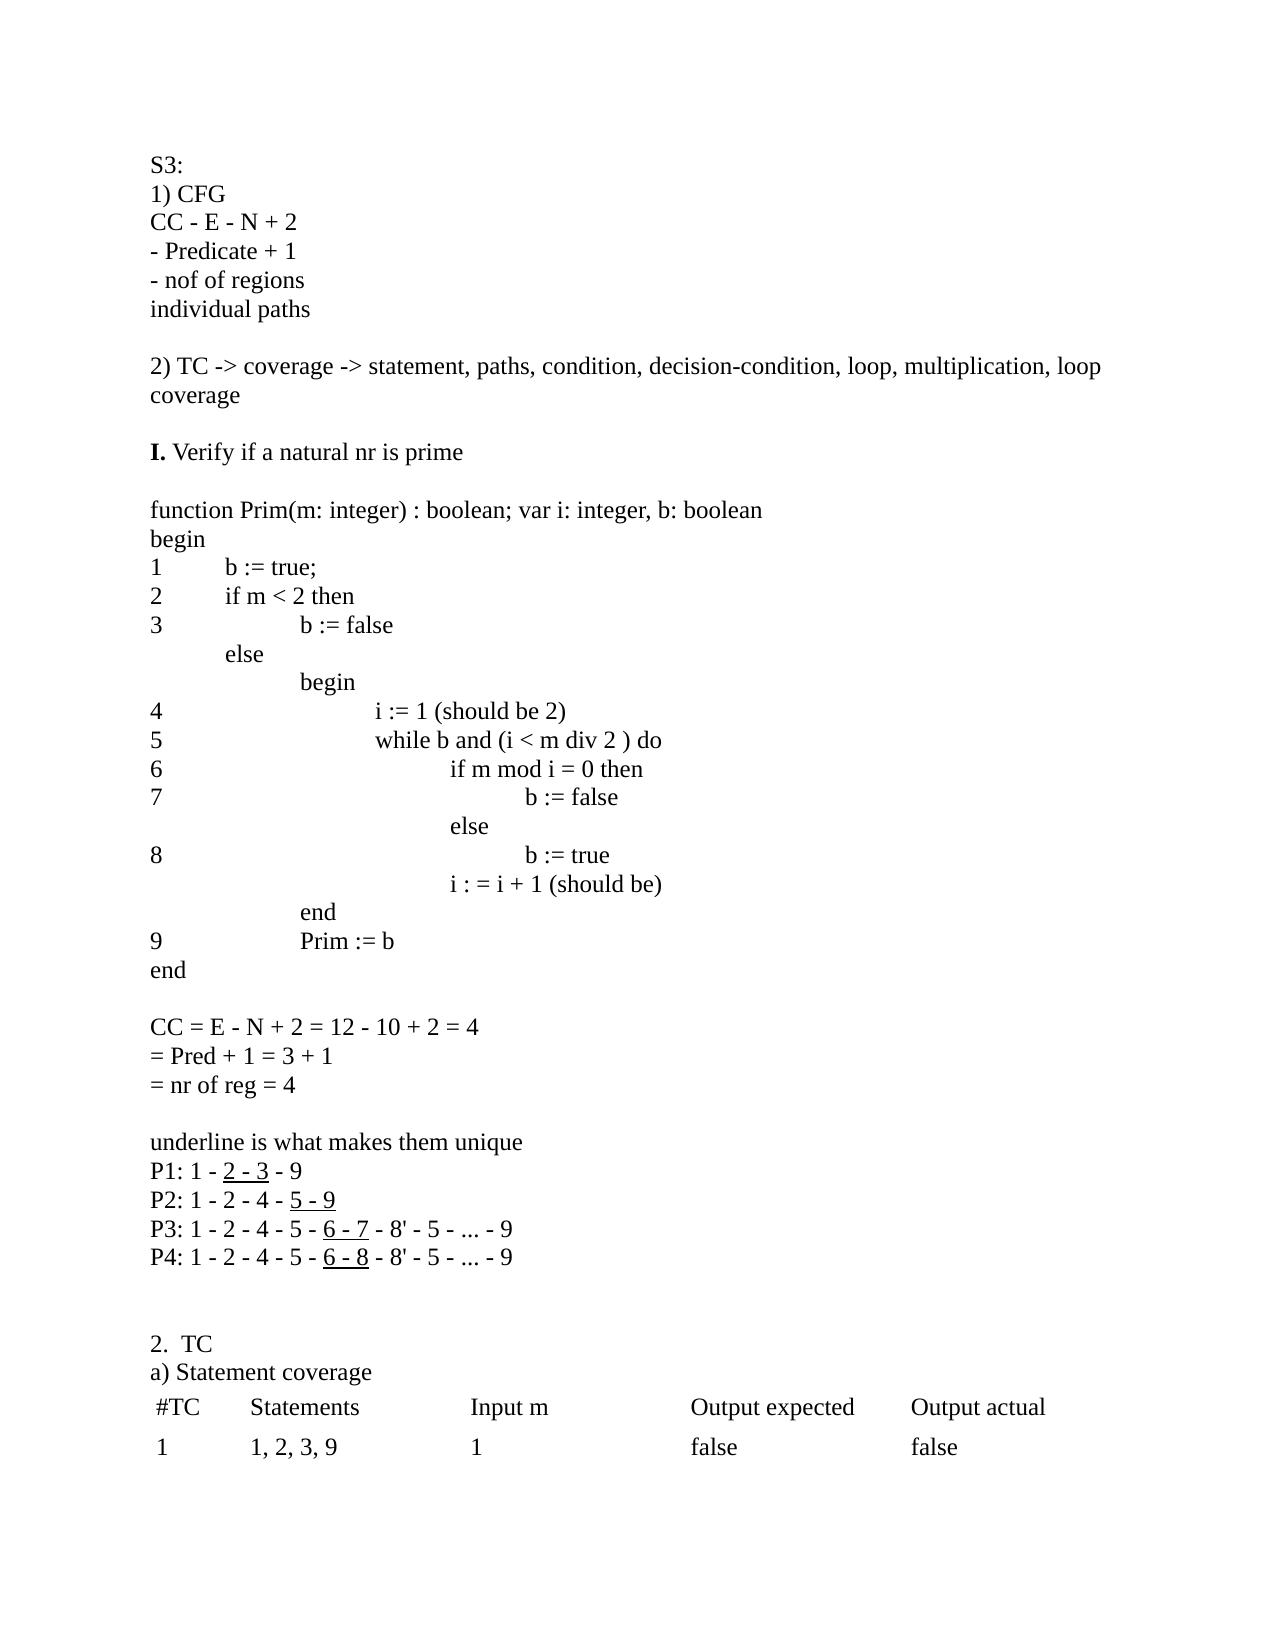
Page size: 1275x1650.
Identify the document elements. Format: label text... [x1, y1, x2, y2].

table_cell false [905, 1426, 1125, 1467]
text S3: [150, 150, 1125, 179]
text 4 i := 1 (should be 2) [150, 696, 1125, 725]
text underline is what makes them unique [150, 1127, 1125, 1156]
text a) Statement coverage [150, 1357, 1125, 1386]
text - nof of regions [150, 265, 1125, 294]
text individual paths [150, 294, 1125, 322]
text = Pred + 1 = 3 + 1 [150, 1041, 1125, 1070]
text function Prim(m: integer) : boolean; var i: integer, b: boolean [150, 495, 1125, 524]
text P1: 1 - 2 - 3 - 9 [150, 1156, 1125, 1185]
text 8 b := true [150, 840, 1125, 869]
text 6 if m mod i = 0 then [150, 754, 1125, 782]
text 3 b := false [150, 610, 1125, 639]
table_header Output actual [905, 1386, 1125, 1426]
text CC = E - N + 2 = 12 - 10 + 2 = 4 [150, 1012, 1125, 1041]
table_header Output expected [685, 1386, 905, 1426]
text P4: 1 - 2 - 4 - 5 - 6 - 8 - 8' - 5 - ... - 9 [150, 1242, 1125, 1271]
text end [150, 955, 1125, 984]
table_header Input m [465, 1386, 684, 1426]
text begin [150, 667, 1125, 696]
table_cell 1 [465, 1426, 684, 1467]
text CC - E - N + 2 [150, 207, 1125, 236]
text else [150, 639, 1125, 667]
text = nr of reg = 4 [150, 1070, 1125, 1099]
text 5 while b and (i < m div 2 ) do [150, 725, 1125, 754]
text 2) TC -> coverage -> statement, paths, condition, decision-condition, loop, multiplication, loop coverage [150, 351, 1125, 409]
text 2 if m < 2 then [150, 581, 1125, 610]
text 1) CFG [150, 179, 1125, 207]
table_cell 1 [150, 1426, 244, 1467]
text 9 Prim := b [150, 926, 1125, 955]
text P3: 1 - 2 - 4 - 5 - 6 - 7 - 8' - 5 - ... - 9 [150, 1214, 1125, 1242]
table_header #TC [150, 1386, 244, 1426]
table_cell false [685, 1426, 905, 1467]
text I. Verify if a natural nr is prime [150, 437, 1125, 466]
text i : = i + 1 (should be) [150, 869, 1125, 897]
text 2. TC [150, 1329, 1125, 1357]
table_header Statements [244, 1386, 464, 1426]
text - Predicate + 1 [150, 236, 1125, 265]
table_cell 1, 2, 3, 9 [244, 1426, 464, 1467]
text 7 b := false [150, 782, 1125, 811]
text begin [150, 524, 1125, 552]
text end [150, 897, 1125, 926]
text 1 b := true; [150, 552, 1125, 581]
text else [150, 811, 1125, 840]
text P2: 1 - 2 - 4 - 5 - 9 [150, 1185, 1125, 1214]
